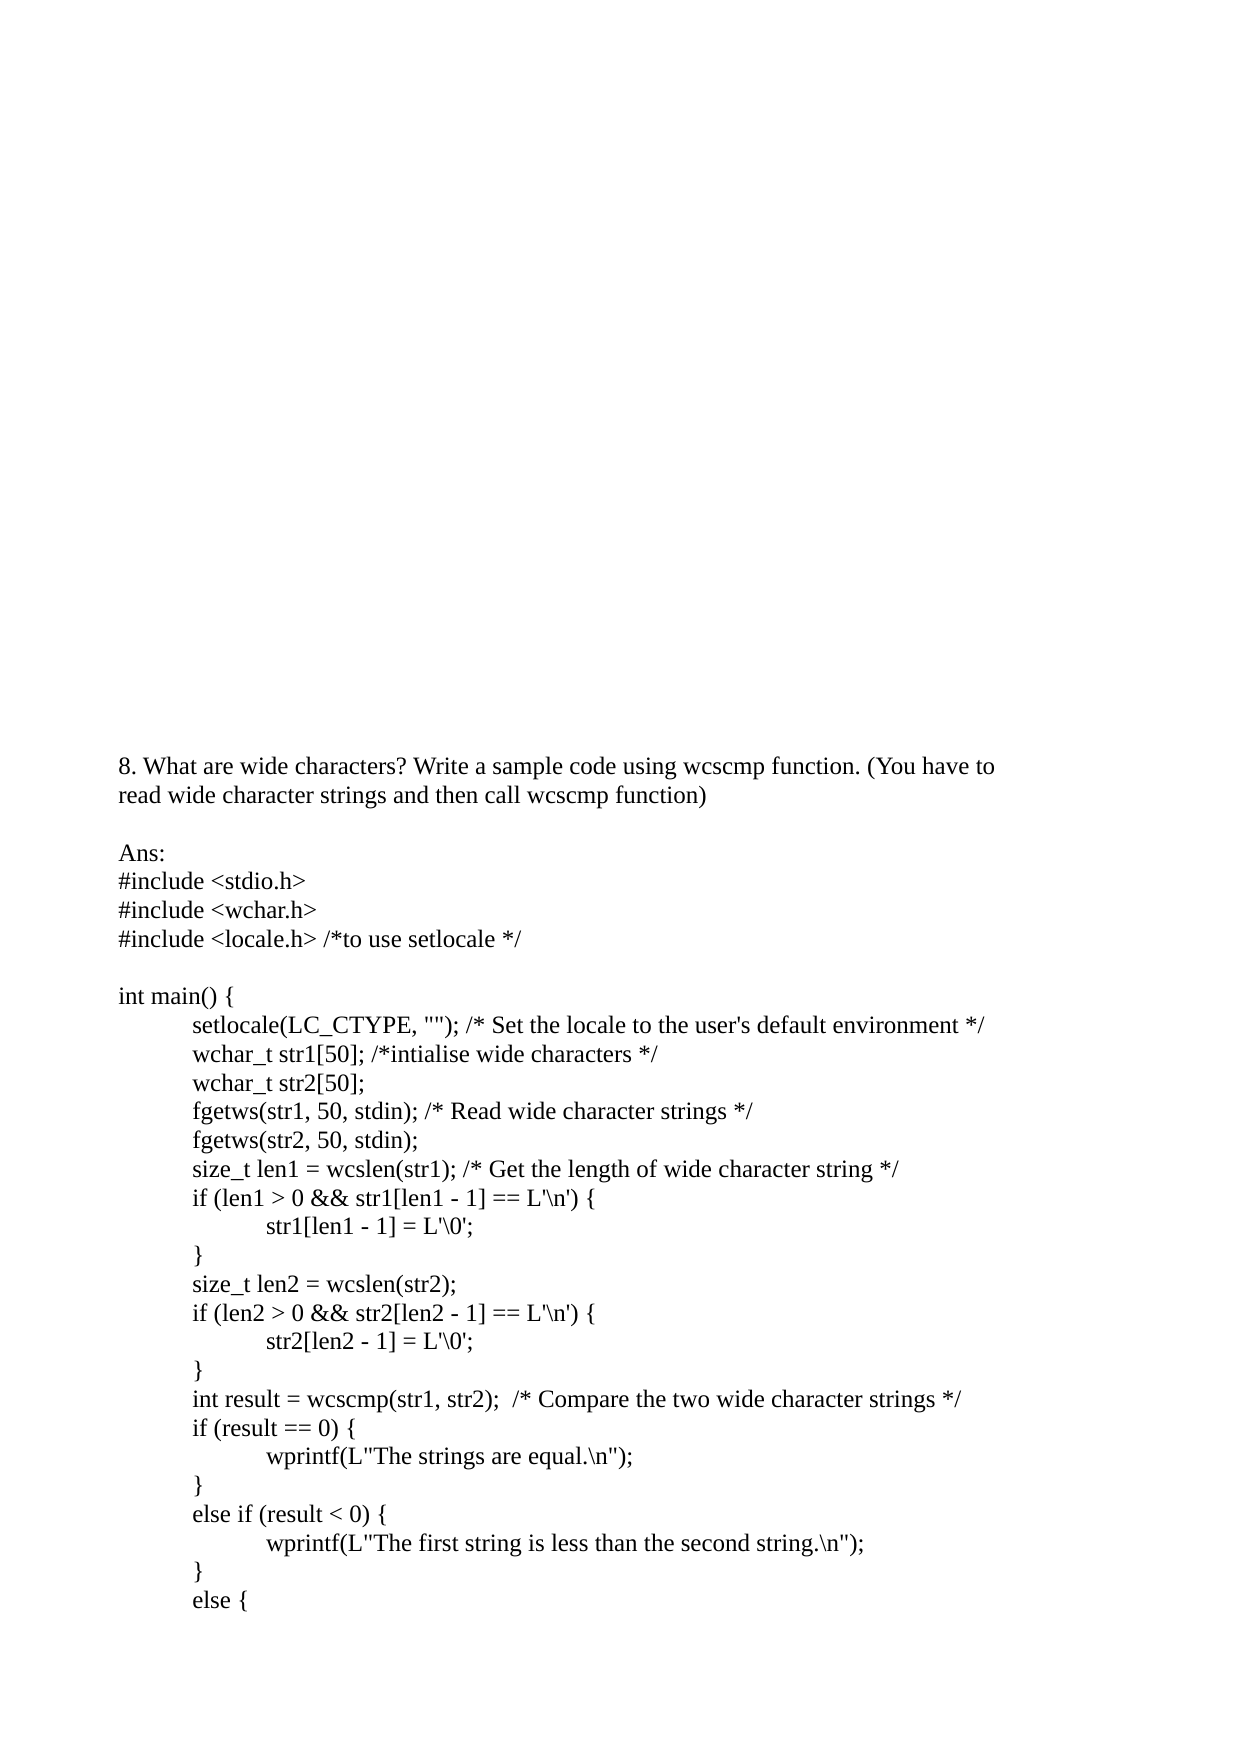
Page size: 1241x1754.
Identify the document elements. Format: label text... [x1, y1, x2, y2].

text 8. What are wide characters? Write a sample code using wcscmp function. (You have to [118, 751, 1122, 780]
text if (len1 > 0 && str1[len1 - 1] == L'\n') { [118, 1183, 1122, 1211]
text Ans: [118, 838, 1122, 866]
text int result = wcscmp(str1, str2); /* Compare the two wide character strings */ [118, 1384, 1122, 1413]
text str1[len1 - 1] = L'\0'; [118, 1211, 1122, 1240]
text wchar_t str2[50]; [118, 1068, 1122, 1096]
text } [118, 1240, 1122, 1269]
text fgetws(str2, 50, stdin); [118, 1125, 1122, 1154]
text wprintf(L"The strings are equal.\n"); [118, 1441, 1122, 1470]
text else { [118, 1585, 1122, 1614]
text str2[len2 - 1] = L'\0'; [118, 1326, 1122, 1355]
text #include <wchar.h> [118, 895, 1122, 924]
text #include <locale.h> /*to use setlocale */ [118, 924, 1122, 953]
text } [118, 1556, 1122, 1585]
text size_t len2 = wcslen(str2); [118, 1269, 1122, 1298]
text if (len2 > 0 && str2[len2 - 1] == L'\n') { [118, 1298, 1122, 1326]
text fgetws(str1, 50, stdin); /* Read wide character strings */ [118, 1096, 1122, 1125]
text #include <stdio.h> [118, 866, 1122, 895]
text if (result == 0) { [118, 1413, 1122, 1441]
text } [118, 1355, 1122, 1384]
text size_t len1 = wcslen(str1); /* Get the length of wide character string */ [118, 1154, 1122, 1183]
text wchar_t str1[50]; /*intialise wide characters */ [118, 1039, 1122, 1068]
text read wide character strings and then call wcscmp function) [118, 780, 1122, 809]
text wprintf(L"The first string is less than the second string.\n"); [118, 1528, 1122, 1556]
text setlocale(LC_CTYPE, ""); /* Set the locale to the user's default environment */ [118, 1010, 1122, 1039]
text } [118, 1470, 1122, 1499]
text else if (result < 0) { [118, 1499, 1122, 1528]
text int main() { [118, 981, 1122, 1010]
